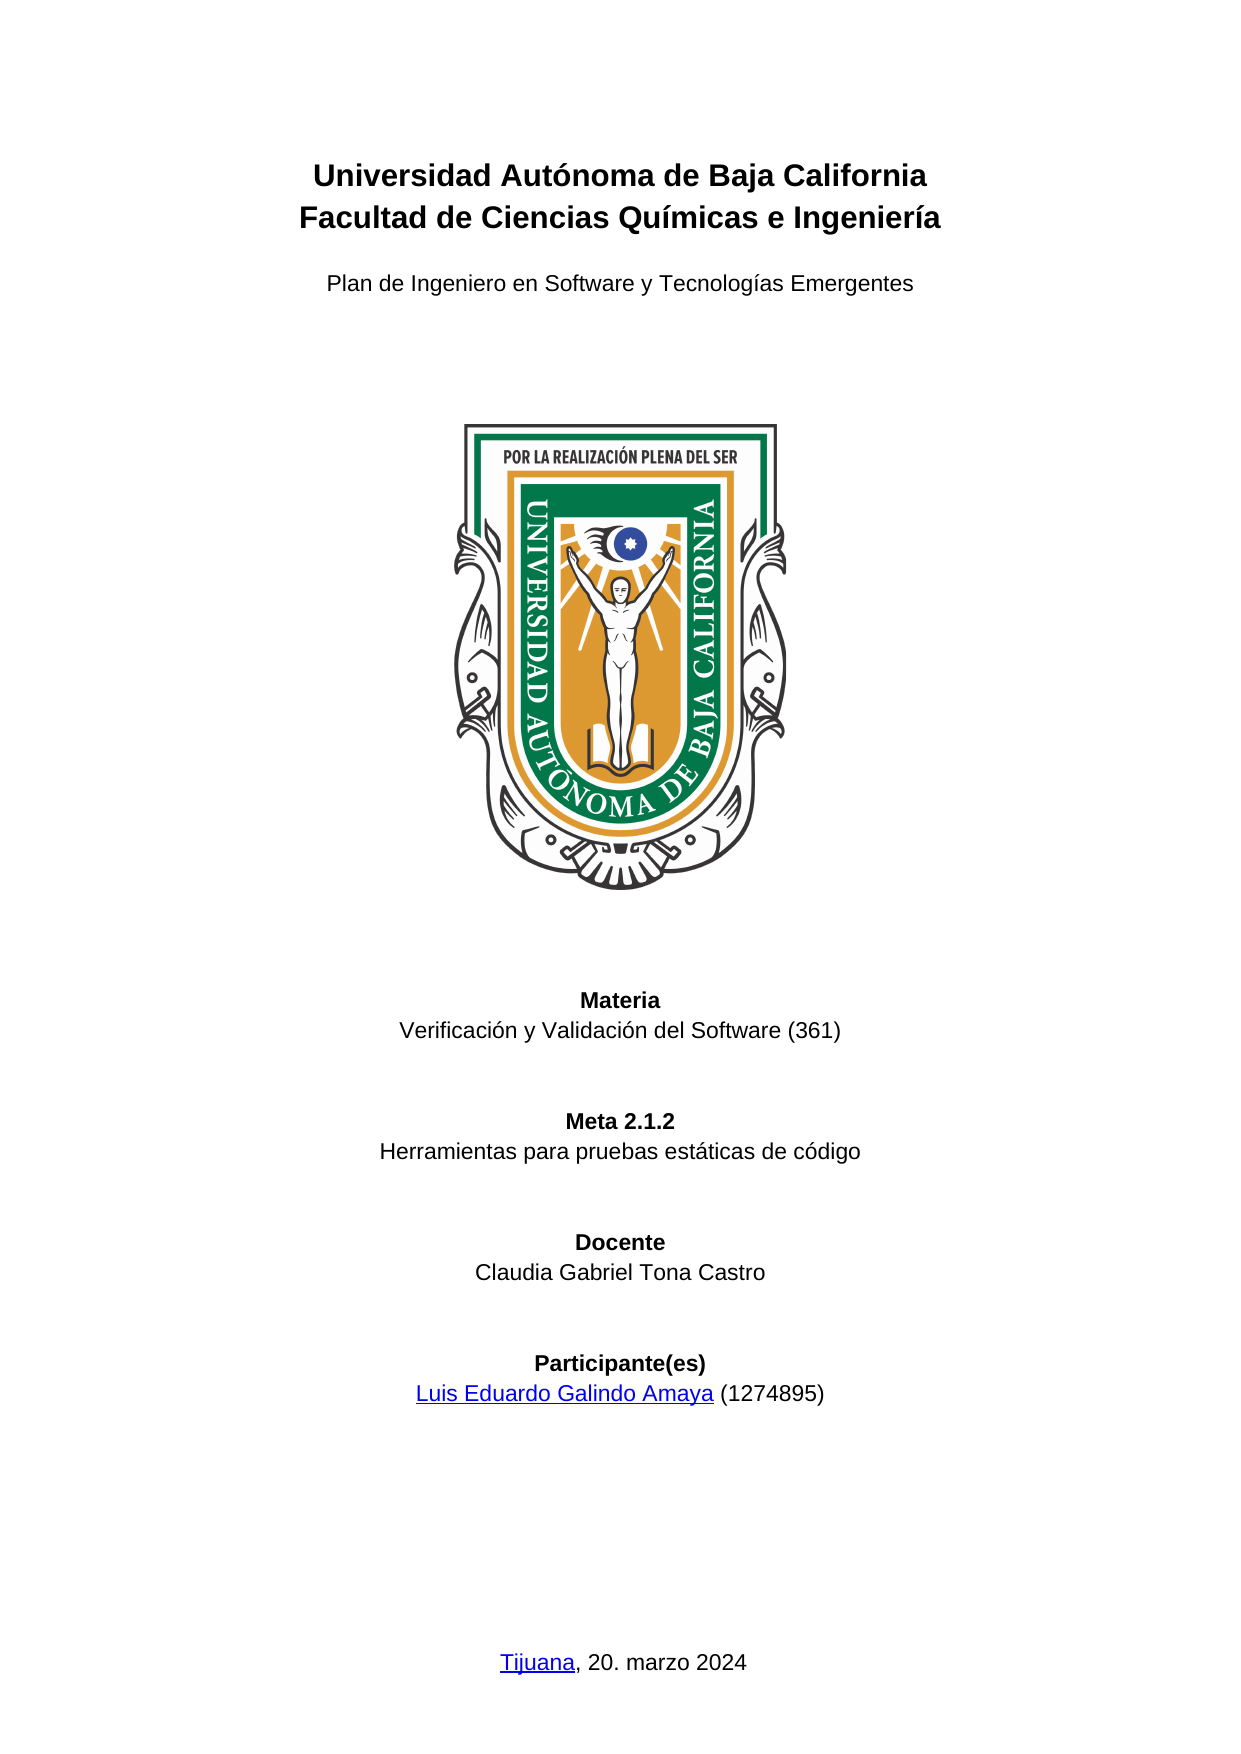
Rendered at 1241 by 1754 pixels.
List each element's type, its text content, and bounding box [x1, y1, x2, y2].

text Docente [150, 1229, 1090, 1255]
picture [454, 424, 787, 890]
text Luis Eduardo Galindo Amaya (1274895) [150, 1380, 1090, 1406]
text Materia [150, 987, 1090, 1013]
text Verificación y Validación del Software (361) [150, 1017, 1090, 1043]
text Meta 2.1.2 [150, 1108, 1090, 1134]
text Participante(es) [150, 1349, 1090, 1376]
text Claudia Gabriel Tona Castro [150, 1259, 1090, 1285]
text Herramientas para pruebas estáticas de código [150, 1138, 1090, 1164]
